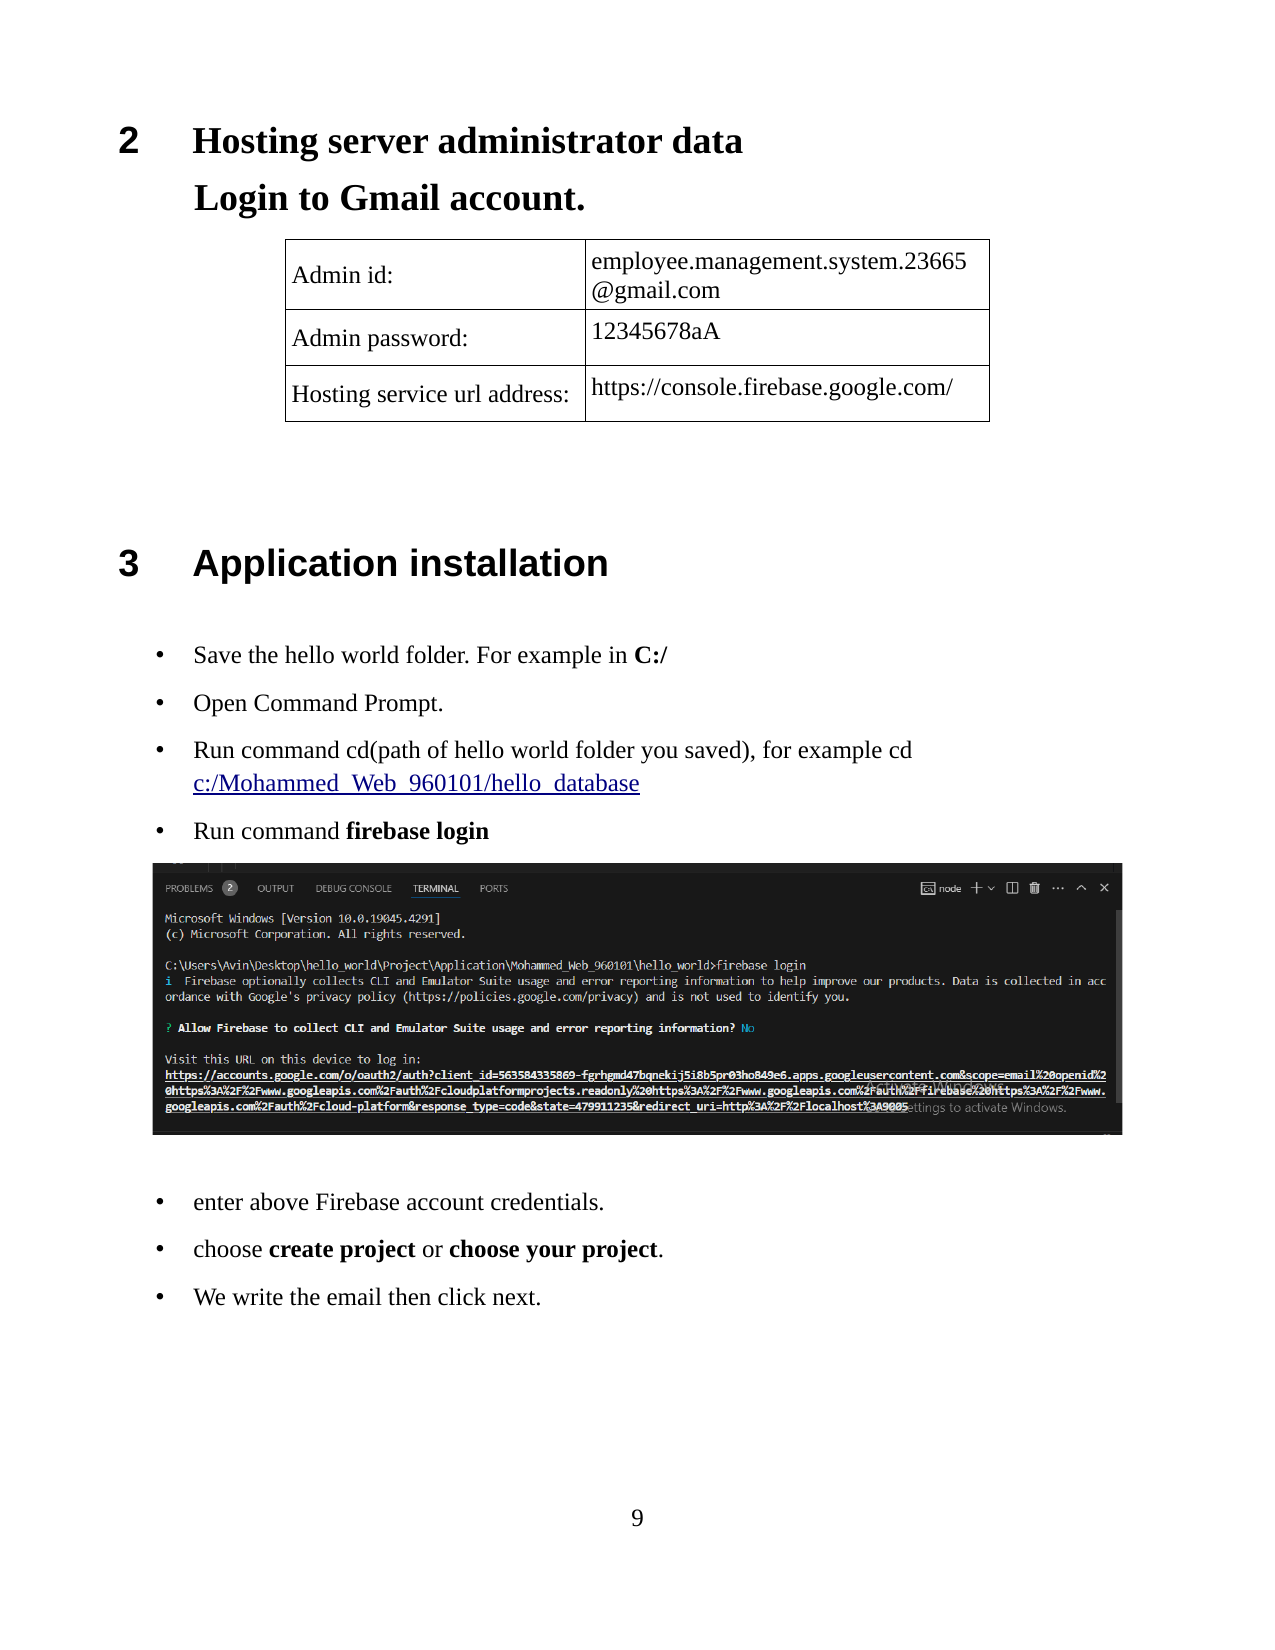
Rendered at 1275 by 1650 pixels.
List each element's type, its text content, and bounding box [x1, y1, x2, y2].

list Open Command Prompt. [156, 688, 1157, 716]
table_header employee.management.system.23665 @gmail.com [586, 240, 989, 309]
table_cell https://console.firebase.google.com/ [586, 366, 989, 421]
subtitle Hosting server administrator data [118, 118, 1157, 162]
list Run command firebase login [156, 816, 1157, 845]
list enter above Firebase account credentials. [156, 1187, 1157, 1216]
list We write the email then click next. [156, 1282, 1157, 1311]
text Login to Gmail account. [118, 174, 1157, 218]
list Save the hello world folder. For example in C:/ [156, 640, 1157, 669]
picture [152, 863, 1123, 1135]
table_cell 12345678aA [586, 310, 989, 365]
list choose create project or choose your project. [156, 1234, 1157, 1263]
list Run command cd(path of hello world folder you saved), for example cd c:/Mohammed_Web_960101/hello_database [156, 735, 1157, 797]
table_cell Hosting service url address: [286, 366, 585, 421]
table_cell Admin password: [286, 310, 585, 365]
table_header Admin id: [286, 240, 585, 309]
subtitle Application installation [118, 540, 1157, 628]
